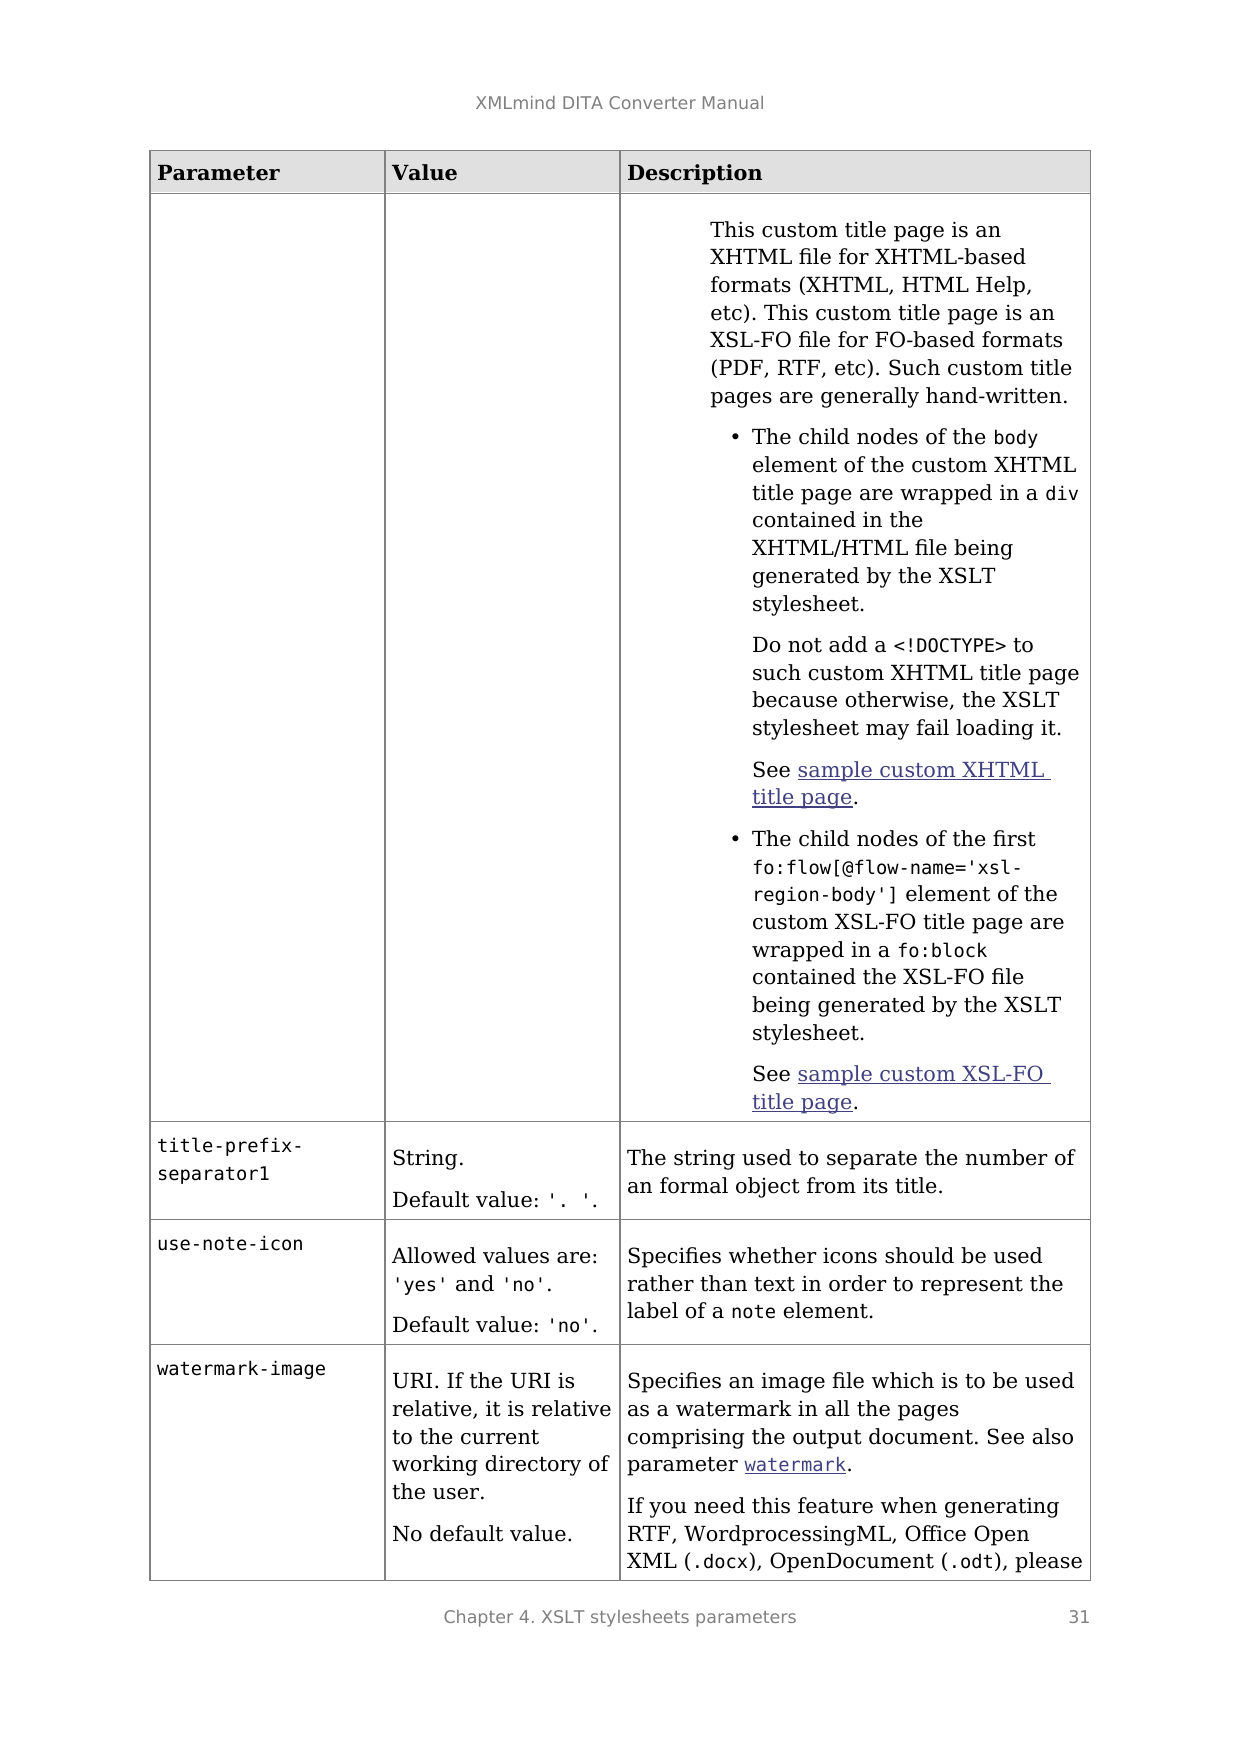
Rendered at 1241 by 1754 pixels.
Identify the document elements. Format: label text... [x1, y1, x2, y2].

table_cell use-note-icon [151, 1220, 384, 1344]
table_cell URI. If the URI is relative, it is relative to the current working directory of the user. No default value. [386, 1345, 619, 1580]
table_cell [151, 194, 384, 1121]
table_header Parameter [151, 151, 384, 192]
table_cell Specifies an image file which is to be used as a watermark in all the pages comprising the output document. See also parameter watermark. If you need this feature when generating RTF, WordprocessingML, Office Open XML (.docx), OpenDocument (.odt), please [621, 1345, 1090, 1580]
table_cell String. Default value: '. '. [386, 1122, 619, 1219]
table_cell title-prefix-separator1 [151, 1122, 384, 1219]
table_header Value [386, 151, 619, 192]
table_cell [386, 194, 619, 1121]
table_cell Specifies whether icons should be used rather than text in order to represent the label of a note element. [621, 1220, 1090, 1344]
table_cell The string used to separate the number of an formal object from its title. [621, 1122, 1090, 1219]
table_cell This custom title page is an XHTML file for XHTML-based formats (XHTML, HTML Help, etc). This custom title page is an XSL-FO file for FO-based formats (PDF, RTF, etc). Such custom title pages are generally hand-written. The child nodes of the body element of the custom XHTML title page are wrapped in a div contained in the XHTML/HTML file being generated by the XSLT stylesheet. Do not add a <!DOCTYPE> to such custom XHTML title page because otherwise, the XSLT stylesheet may fail loading it. See sample custom XHTML title page. The child nodes of the first fo:flow[@flow-name='xsl-region-body'] element of the custom XSL-FO title page are wrapped in a fo:block contained the XSL-FO file being generated by the XSLT stylesheet. See sample custom XSL-FO title page. [621, 194, 1090, 1121]
table_cell watermark-image [151, 1345, 384, 1580]
table_header Description [621, 151, 1090, 192]
table_cell Allowed values are: 'yes' and 'no'. Default value: 'no'. [386, 1220, 619, 1344]
